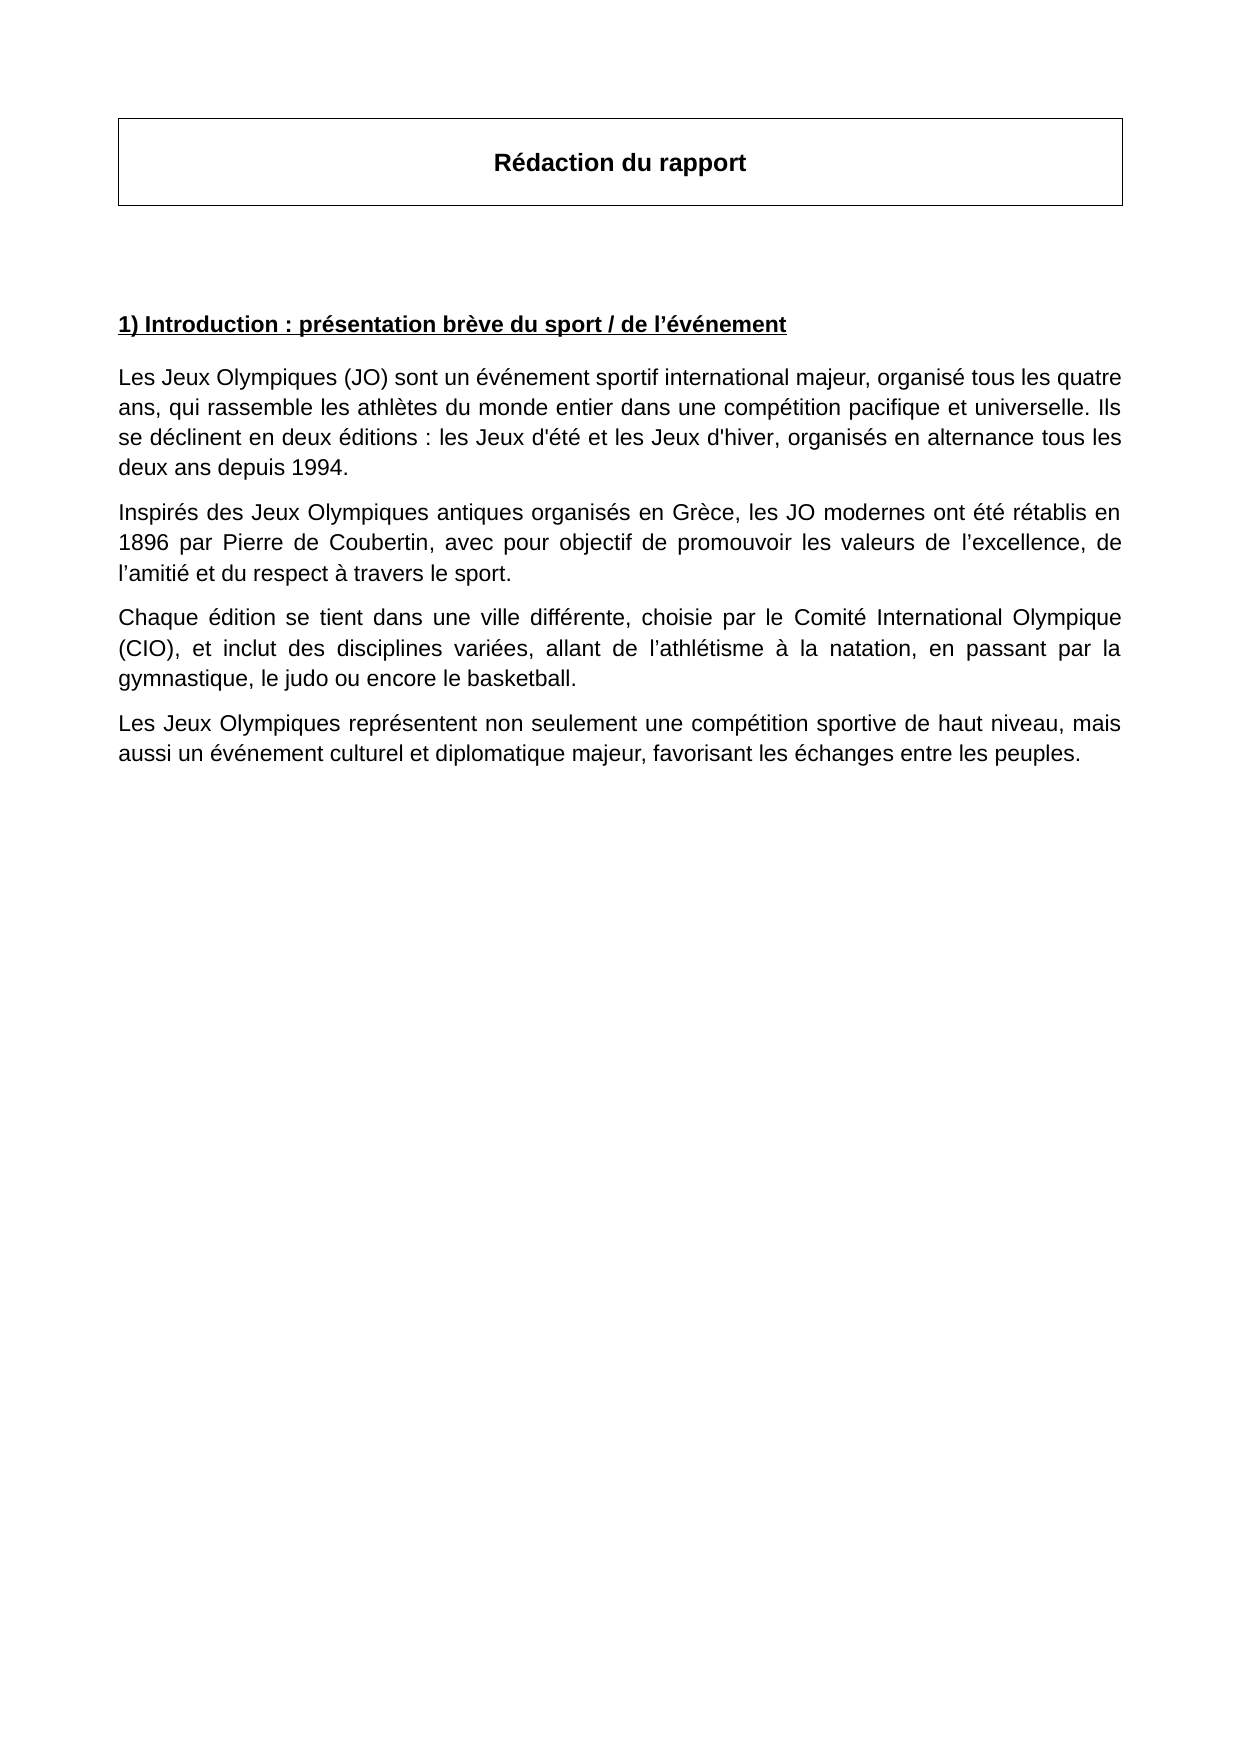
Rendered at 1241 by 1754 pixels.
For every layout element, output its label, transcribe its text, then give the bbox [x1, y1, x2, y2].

text Rédaction du rapport [119, 144, 1122, 176]
text 1) Introduction : présentation brève du sport / de l’événement [118, 311, 1122, 337]
text Inspirés des Jeux Olympiques antiques organisés en Grèce, les JO modernes ont été rétablis en 1896 par Pierre de Coubertin, avec pour objectif de promouvoir les valeurs de l’excellence, de l’amitié et du respect à travers le sport. [118, 499, 1122, 586]
text Les Jeux Olympiques (JO) sont un événement sportif international majeur, organisé tous les quatre ans, qui rassemble les athlètes du monde entier dans une compétition pacifique et universelle. Ils se déclinent en deux éditions : les Jeux d'été et les Jeux d'hiver, organisés en alternance tous les deux ans depuis 1994. [118, 364, 1122, 481]
text Les Jeux Olympiques représentent non seulement une compétition sportive de haut niveau, mais aussi un événement culturel et diplomatique majeur, favorisant les échanges entre les peuples. [118, 709, 1122, 766]
text Chaque édition se tient dans une ville différente, choisie par le Comité International Olympique (CIO), et inclut des disciplines variées, allant de l’athlétisme à la natation, en passant par la gymnastique, le judo ou encore le basketball. [118, 604, 1122, 691]
